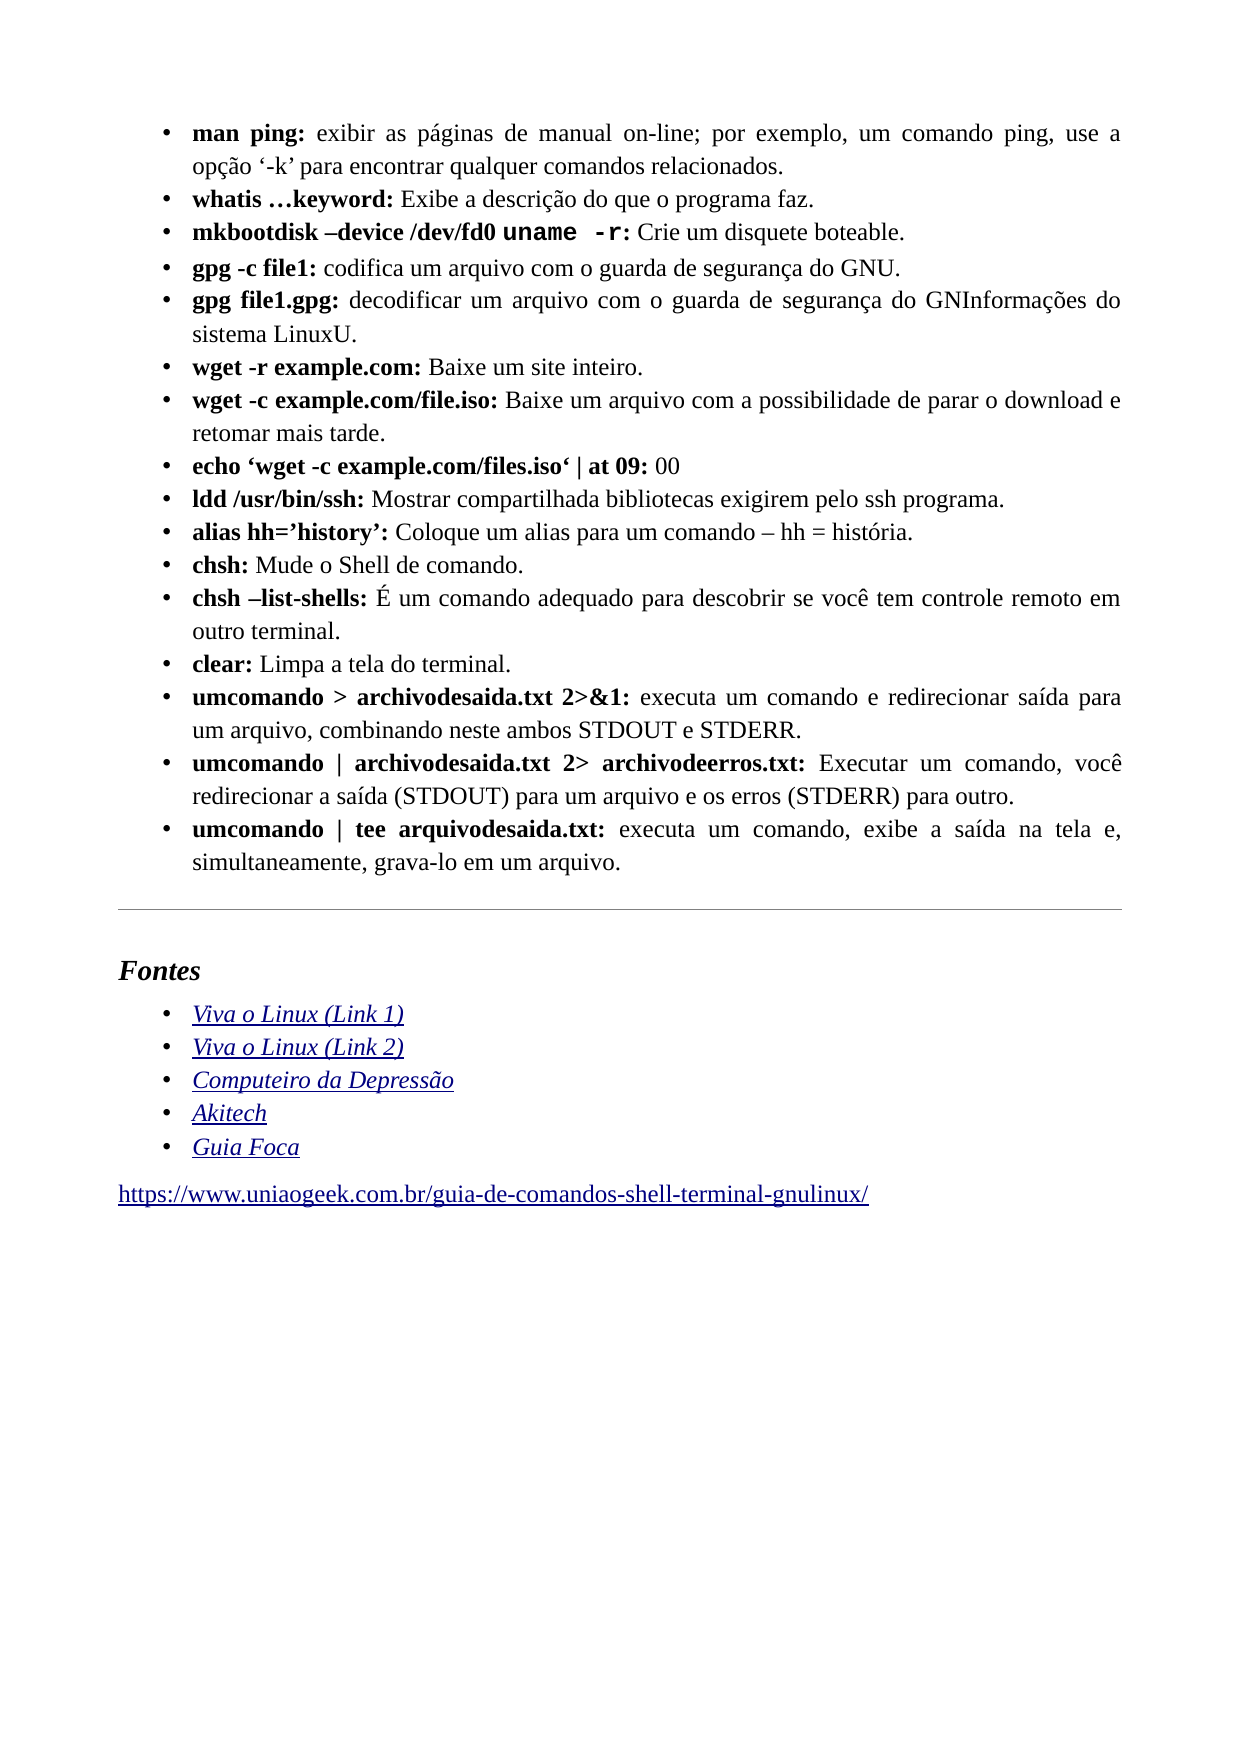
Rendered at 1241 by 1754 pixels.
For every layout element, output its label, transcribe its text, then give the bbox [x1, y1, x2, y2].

list alias hh=’history’: Coloque um alias para um comando – hh = história. [162, 517, 1122, 546]
list umcomando | tee arquivodesaida.txt: executa um comando, exibe a saída na tela e, simultaneamente, grava-lo em um arquivo. [162, 814, 1122, 876]
list gpg -c file1: codifica um arquivo com o guarda de segurança do GNU. [162, 253, 1122, 281]
list Guia Foca [162, 1132, 1122, 1160]
list man ping: exibir as páginas de manual on-line; por exemplo, um comando ping, use a opção ‘-k’ para encontrar qualquer comandos relacionados. [162, 118, 1122, 180]
list gpg file1.gpg: decodificar um arquivo com o guarda de segurança do GNInformações do sistema LinuxU. [162, 286, 1122, 347]
list umcomando | archivodesaida.txt 2> archivodeerros.txt: Executar um comando, você redirecionar a saída (STDOUT) para um arquivo e os erros (STDERR) para outro. [162, 748, 1122, 810]
list chsh: Mude o Shell de comando. [162, 550, 1122, 578]
list Viva o Linux (Link 2) [162, 1032, 1122, 1061]
list mkbootdisk –device /dev/fd0 uname -r: Crie um disquete boteable. [162, 217, 1122, 248]
list echo ‘wget -c example.com/files.iso‘ | at 09: 00 [162, 451, 1122, 479]
text https://www.uniaogeek.com.br/guia-de-comandos-shell-terminal-gnulinux/ [118, 1179, 1122, 1208]
list wget -r example.com: Baixe um site inteiro. [162, 352, 1122, 380]
list chsh –list-shells: É um comando adequado para descobrir se você tem controle remoto em outro terminal. [162, 583, 1122, 644]
list clear: Limpa a tela do terminal. [162, 649, 1122, 678]
list Computeiro da Depressão [162, 1066, 1122, 1094]
subtitle Fontes [118, 953, 1122, 987]
list wget -c example.com/file.iso: Baixe um arquivo com a possibilidade de parar o download e retomar mais tarde. [162, 385, 1122, 446]
list ldd /usr/bin/ssh: Mostrar compartilhada bibliotecas exigirem pelo ssh programa. [162, 484, 1122, 512]
list umcomando > archivodesaida.txt 2>&1: executa um comando e redirecionar saída para um arquivo, combinando neste ambos STDOUT e STDERR. [162, 682, 1122, 744]
list whatis …keyword: Exibe a descrição do que o programa faz. [162, 184, 1122, 213]
list Akitech [162, 1098, 1122, 1127]
list Viva o Linux (Link 1) [162, 999, 1122, 1028]
